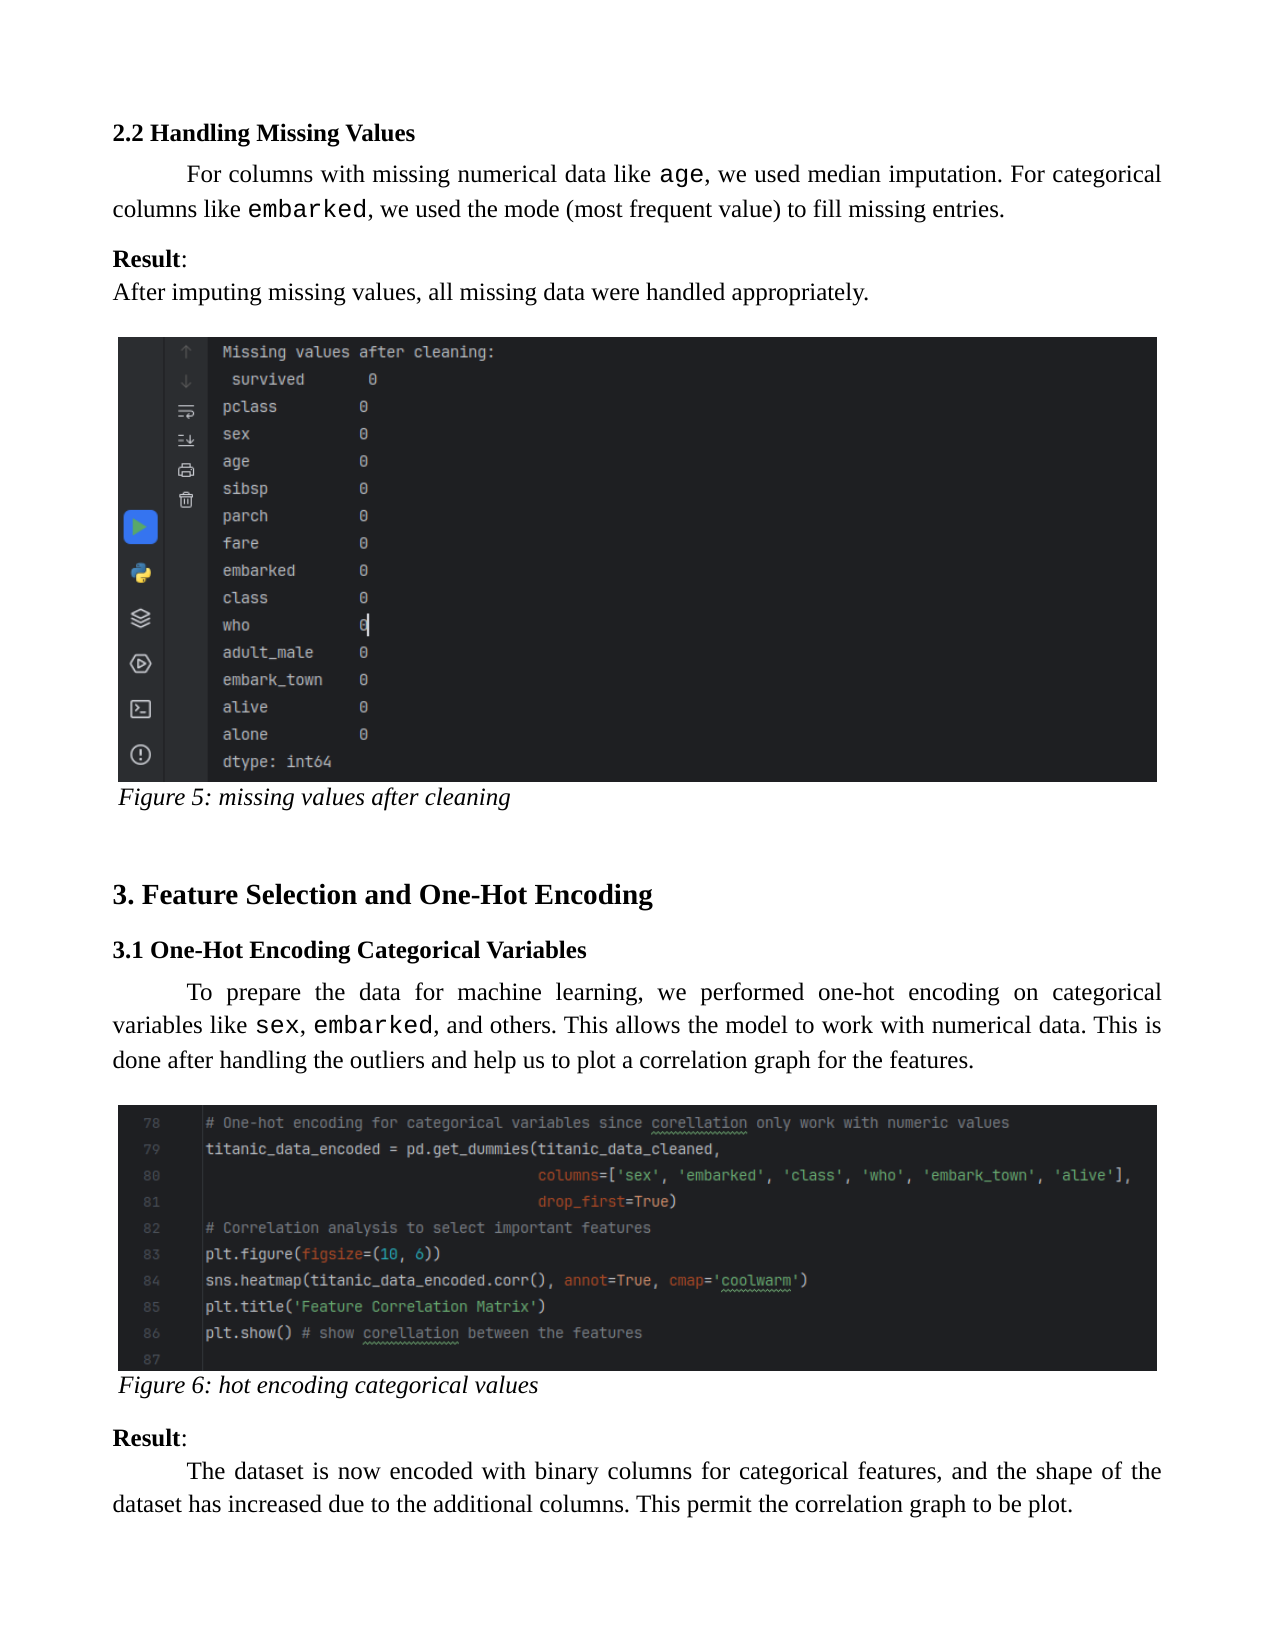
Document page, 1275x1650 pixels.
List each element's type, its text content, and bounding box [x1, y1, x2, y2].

text Result: After imputing missing values, all missing data were handled appropriately. [112, 244, 1162, 306]
picture [118, 337, 1157, 782]
subtitle 2.2 Handling Missing Values [112, 118, 1162, 147]
subtitle 3.1 One-Hot Encoding Categorical Variables [112, 936, 1162, 964]
subtitle 3. Feature Selection and One-Hot Encoding [112, 877, 1162, 911]
text For columns with missing numerical data like age, we used median imputation. For categorical columns like embarked, we used the mode (most frequent value) to fill missing entries. [112, 159, 1162, 225]
text Result: The dataset is now encoded with binary columns for categorical features, and the shape of the dataset has increased due to the additional columns. This permit the correlation graph to be plot. [112, 1423, 1162, 1518]
text To prepare the data for machine learning, we performed one-hot encoding on categorical variables like sex, embarked, and others. This allows the model to work with numerical data. This is done after handling the outliers and help us to plot a correlation graph for the features. [112, 977, 1162, 1074]
picture [118, 1105, 1157, 1371]
text Figure 6: hot encoding categorical values [118, 1371, 1157, 1399]
text Figure 5: missing values after cleaning [118, 782, 1157, 811]
